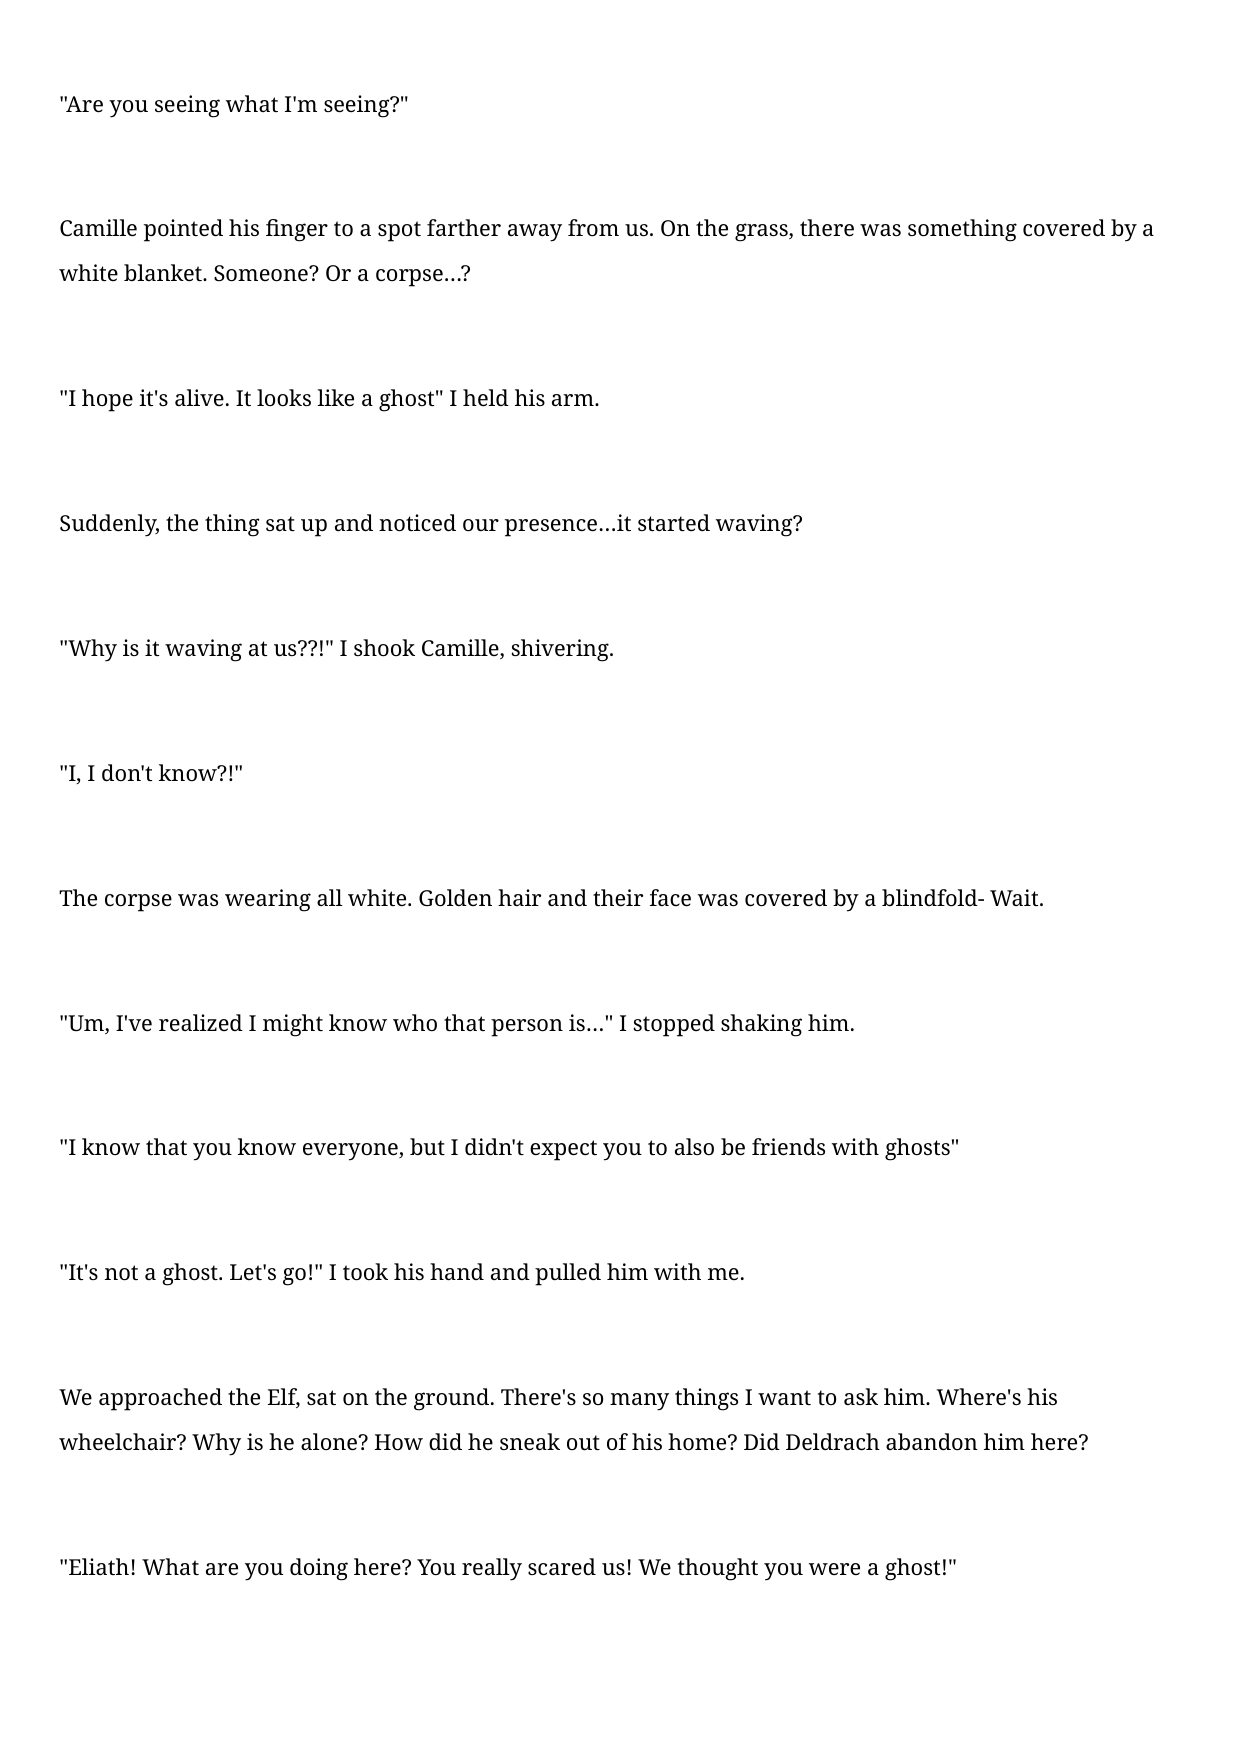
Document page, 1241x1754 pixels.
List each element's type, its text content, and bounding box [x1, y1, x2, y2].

text "Eliath! What are you doing here? You really scared us! We thought you were a ghost!" [59, 1552, 1181, 1582]
text Suddenly, the thing sat up and noticed our presence…it started waving? [59, 508, 1181, 538]
text "Are you seeing what I'm seeing?" [59, 88, 1181, 118]
text "I, I don't know?!" [59, 758, 1181, 787]
text The corpse was wearing all white. Golden hair and their face was covered by a blindfold- Wait. [59, 883, 1181, 912]
text "It's not a ghost. Let's go!" I took his hand and pulled him with me. [59, 1257, 1181, 1287]
text "Why is it waving at us??!" I shook Camille, shivering. [59, 633, 1181, 663]
text "I know that you know everyone, but I didn't expect you to also be friends with ghosts" [59, 1132, 1181, 1162]
text Camille pointed his finger to a spot farther away from us. On the grass, there was something covered by a white blanket. Someone? Or a corpse…? [59, 213, 1181, 288]
text "Um, I've realized I might know who that person is…" I stopped shaking him. [59, 1007, 1181, 1037]
text We approached the Elf, sat on the ground. There's so many things I want to ask him. Where's his wheelchair? Why is he alone? How did he sneak out of his home? Did Deldrach abandon him here? [59, 1382, 1181, 1457]
text "I hope it's alive. It looks like a ghost" I held his arm. [59, 383, 1181, 413]
